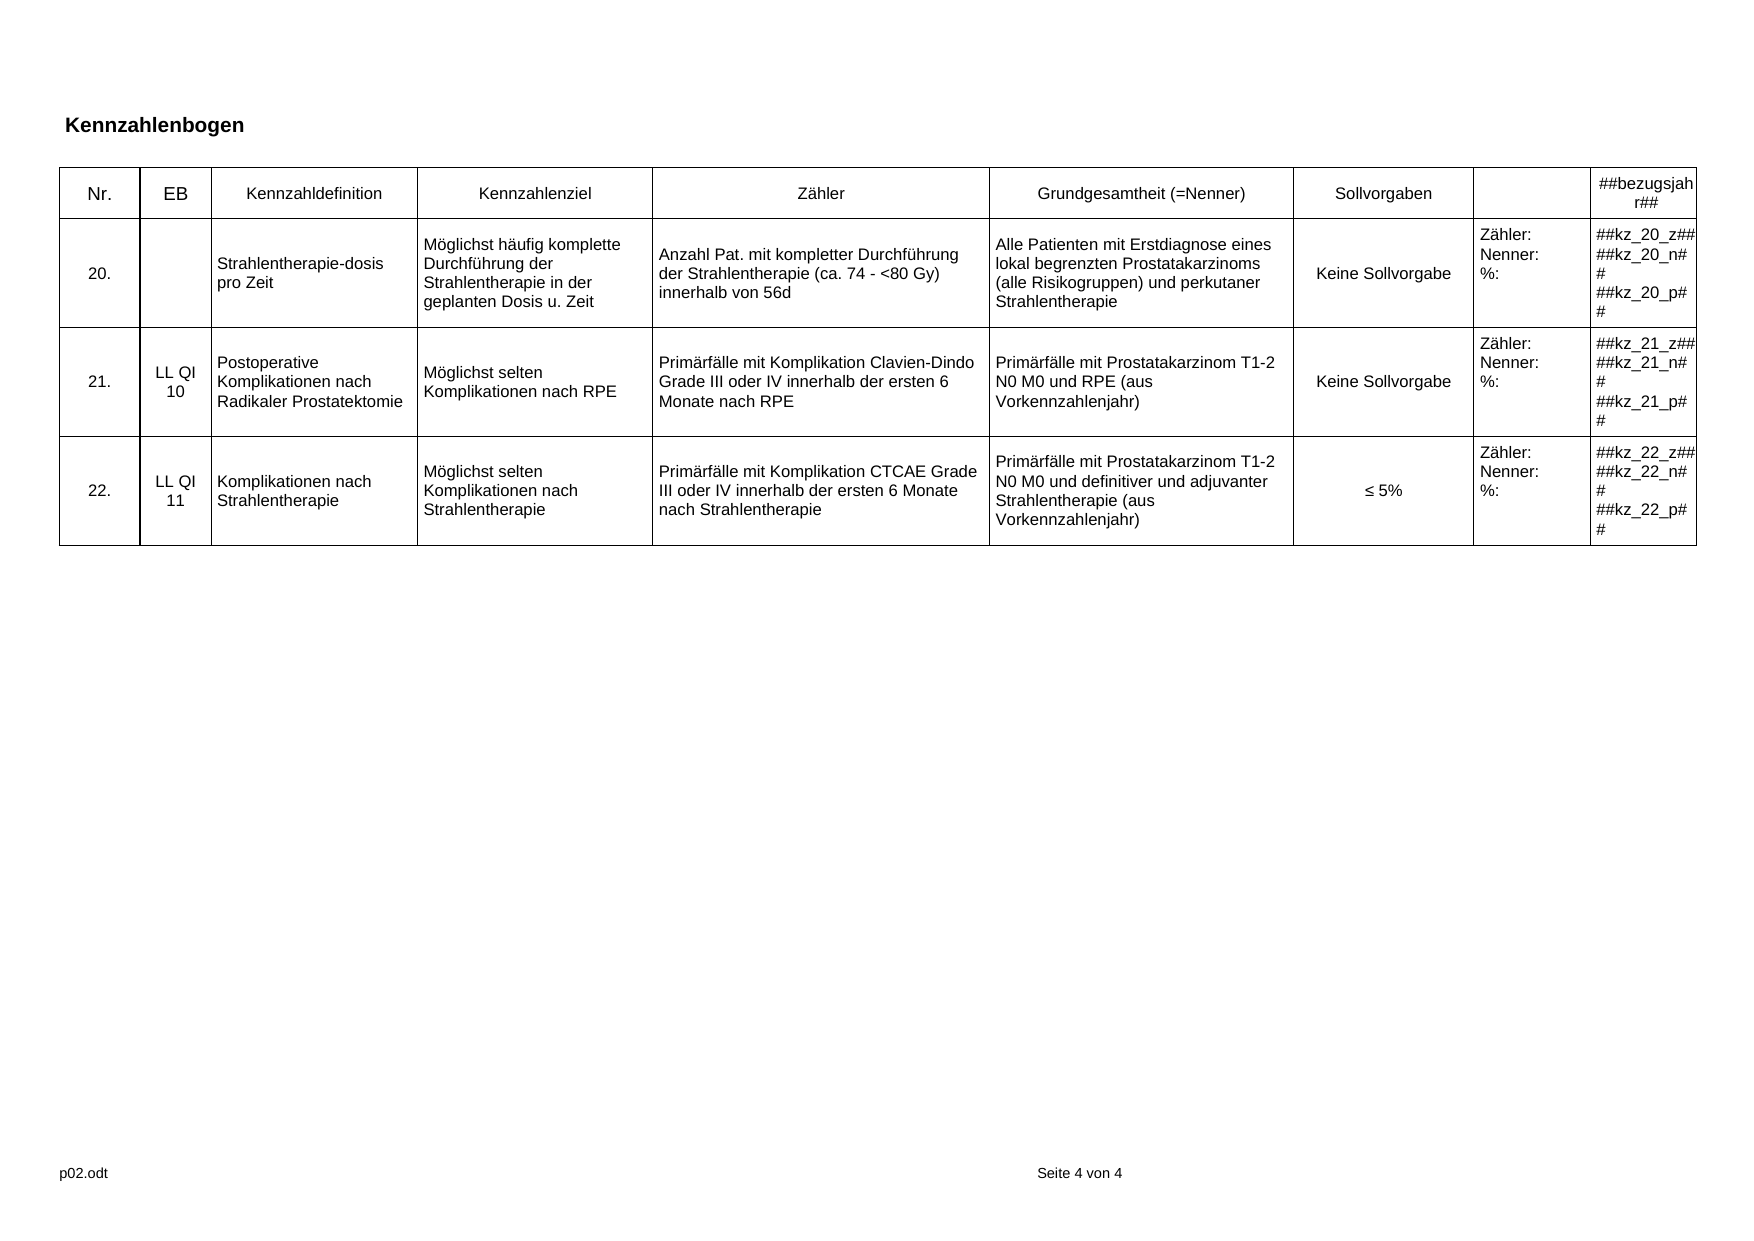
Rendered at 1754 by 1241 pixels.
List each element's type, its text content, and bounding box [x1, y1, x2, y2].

table_cell Keine Sollvorgabe [1294, 219, 1473, 327]
table_cell Zähler: Nenner: %: [1474, 219, 1590, 327]
table_cell Primärfälle mit Prostatakarzinom T1-2 N0 M0 und RPE (aus Vorkennzahlenjahr) [990, 328, 1293, 436]
table_cell Keine Sollvorgabe [1294, 328, 1473, 436]
table_cell Sollvorgaben [1294, 168, 1473, 218]
table_cell Zähler: Nenner: %: [1474, 328, 1590, 436]
table_cell Kennzahldefinition [212, 168, 417, 218]
table_cell Primärfälle mit Prostatakarzinom T1-2 N0 M0 und definitiver und adjuvanter Strahlentherapie (aus Vorkennzahlenjahr) [990, 437, 1293, 544]
table_header Kennzahlenbogen [59, 107, 1696, 167]
table_cell LL QI 10 [141, 328, 211, 436]
table_cell Primärfälle mit Komplikation CTCAE Grade III oder IV innerhalb der ersten 6 Monate nach Strahlentherapie [653, 437, 989, 544]
table_cell 22. [60, 437, 139, 544]
table_cell [141, 219, 211, 327]
table_cell ##kz_20_z## ##kz_20_n## ##kz_20_p## [1591, 219, 1696, 327]
table_cell Zähler [653, 168, 989, 218]
table_cell Möglichst häufig komplette Durchführung der Strahlentherapie in der geplanten Dosis u. Zeit [418, 219, 652, 327]
table_cell EB [141, 168, 211, 218]
table_cell LL QI 11 [141, 437, 211, 544]
table_cell Zähler: Nenner: %: [1474, 437, 1590, 544]
table_cell Nr. [60, 168, 139, 218]
table_cell Möglichst selten Komplikationen nach Strahlentherapie [418, 437, 652, 544]
table_cell 20. [60, 219, 139, 327]
table_cell Grundgesamtheit (=Nenner) [990, 168, 1293, 218]
table_cell Komplikationen nach Strahlentherapie [212, 437, 417, 544]
table_cell Primärfälle mit Komplikation Clavien-Dindo Grade III oder IV innerhalb der ersten 6 Monate nach RPE [653, 328, 989, 436]
table_cell Alle Patienten mit Erstdiagnose eines lokal begrenzten Prostatakarzinoms (alle Risikogruppen) und perkutaner Strahlentherapie [990, 219, 1293, 327]
table_cell 21. [60, 328, 139, 436]
table_cell ##kz_22_z## ##kz_22_n## ##kz_22_p## [1591, 437, 1696, 544]
table_cell ##kz_21_z## ##kz_21_n## ##kz_21_p## [1591, 328, 1696, 436]
table_cell Postoperative Komplikationen nach Radikaler Prostatektomie [212, 328, 417, 436]
table_cell ##bezugsjahr## [1591, 168, 1696, 218]
table_cell Möglichst selten Komplikationen nach RPE [418, 328, 652, 436]
table_cell Kennzahlenziel [418, 168, 652, 218]
table_cell ≤ 5% [1294, 437, 1473, 544]
table_cell Strahlentherapie-dosis pro Zeit [212, 219, 417, 327]
table_cell Anzahl Pat. mit kompletter Durchführung der Strahlentherapie (ca. 74 - <80 Gy) innerhalb von 56d [653, 219, 989, 327]
table_cell [1474, 168, 1590, 218]
